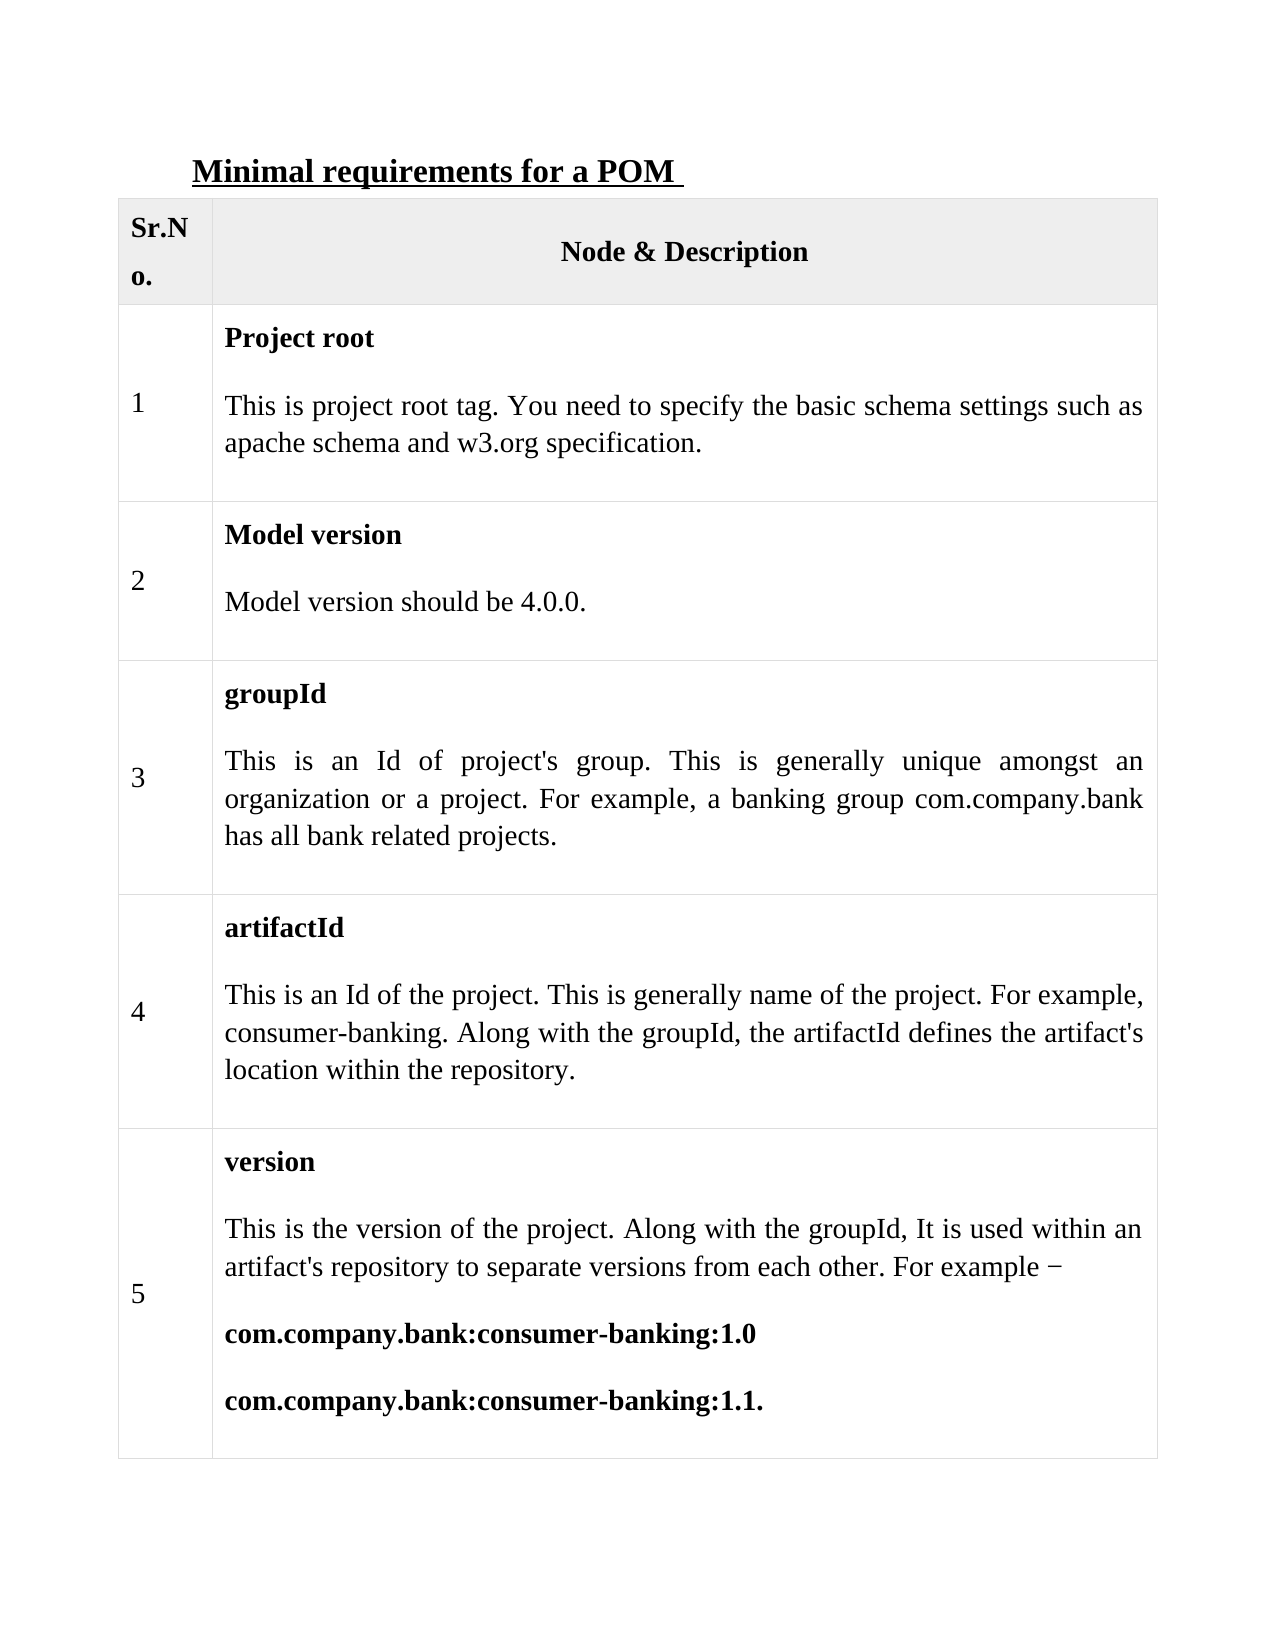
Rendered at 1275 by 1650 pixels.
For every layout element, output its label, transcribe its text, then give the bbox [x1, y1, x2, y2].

table_cell groupId This is an Id of project's group. This is generally unique amongst an organization or a project. For example, a banking group com.company.bank has all bank related projects. [213, 661, 1157, 894]
table_cell 2 [119, 502, 212, 660]
list Minimal requirements for a POM [118, 152, 1157, 190]
table_cell artifactId This is an Id of the project. This is generally name of the project. For example, consumer-banking. Along with the groupId, the artifactId defines the artifact's location within the repository. [213, 895, 1157, 1128]
table_header Sr.No. [119, 199, 212, 304]
table_header Node & Description [213, 199, 1157, 304]
table_cell 5 [119, 1129, 212, 1458]
table_cell Model version Model version should be 4.0.0. [213, 502, 1157, 660]
table_cell version This is the version of the project. Along with the groupId, It is used within an artifact's repository to separate versions from each other. For example − com.company.bank:consumer-banking:1.0 com.company.bank:consumer-banking:1.1. [213, 1129, 1157, 1458]
table_cell Project root This is project root tag. You need to specify the basic schema settings such as apache schema and w3.org specification. [213, 305, 1157, 501]
table_cell 1 [119, 305, 212, 501]
table_cell 4 [119, 895, 212, 1128]
table_cell 3 [119, 661, 212, 894]
